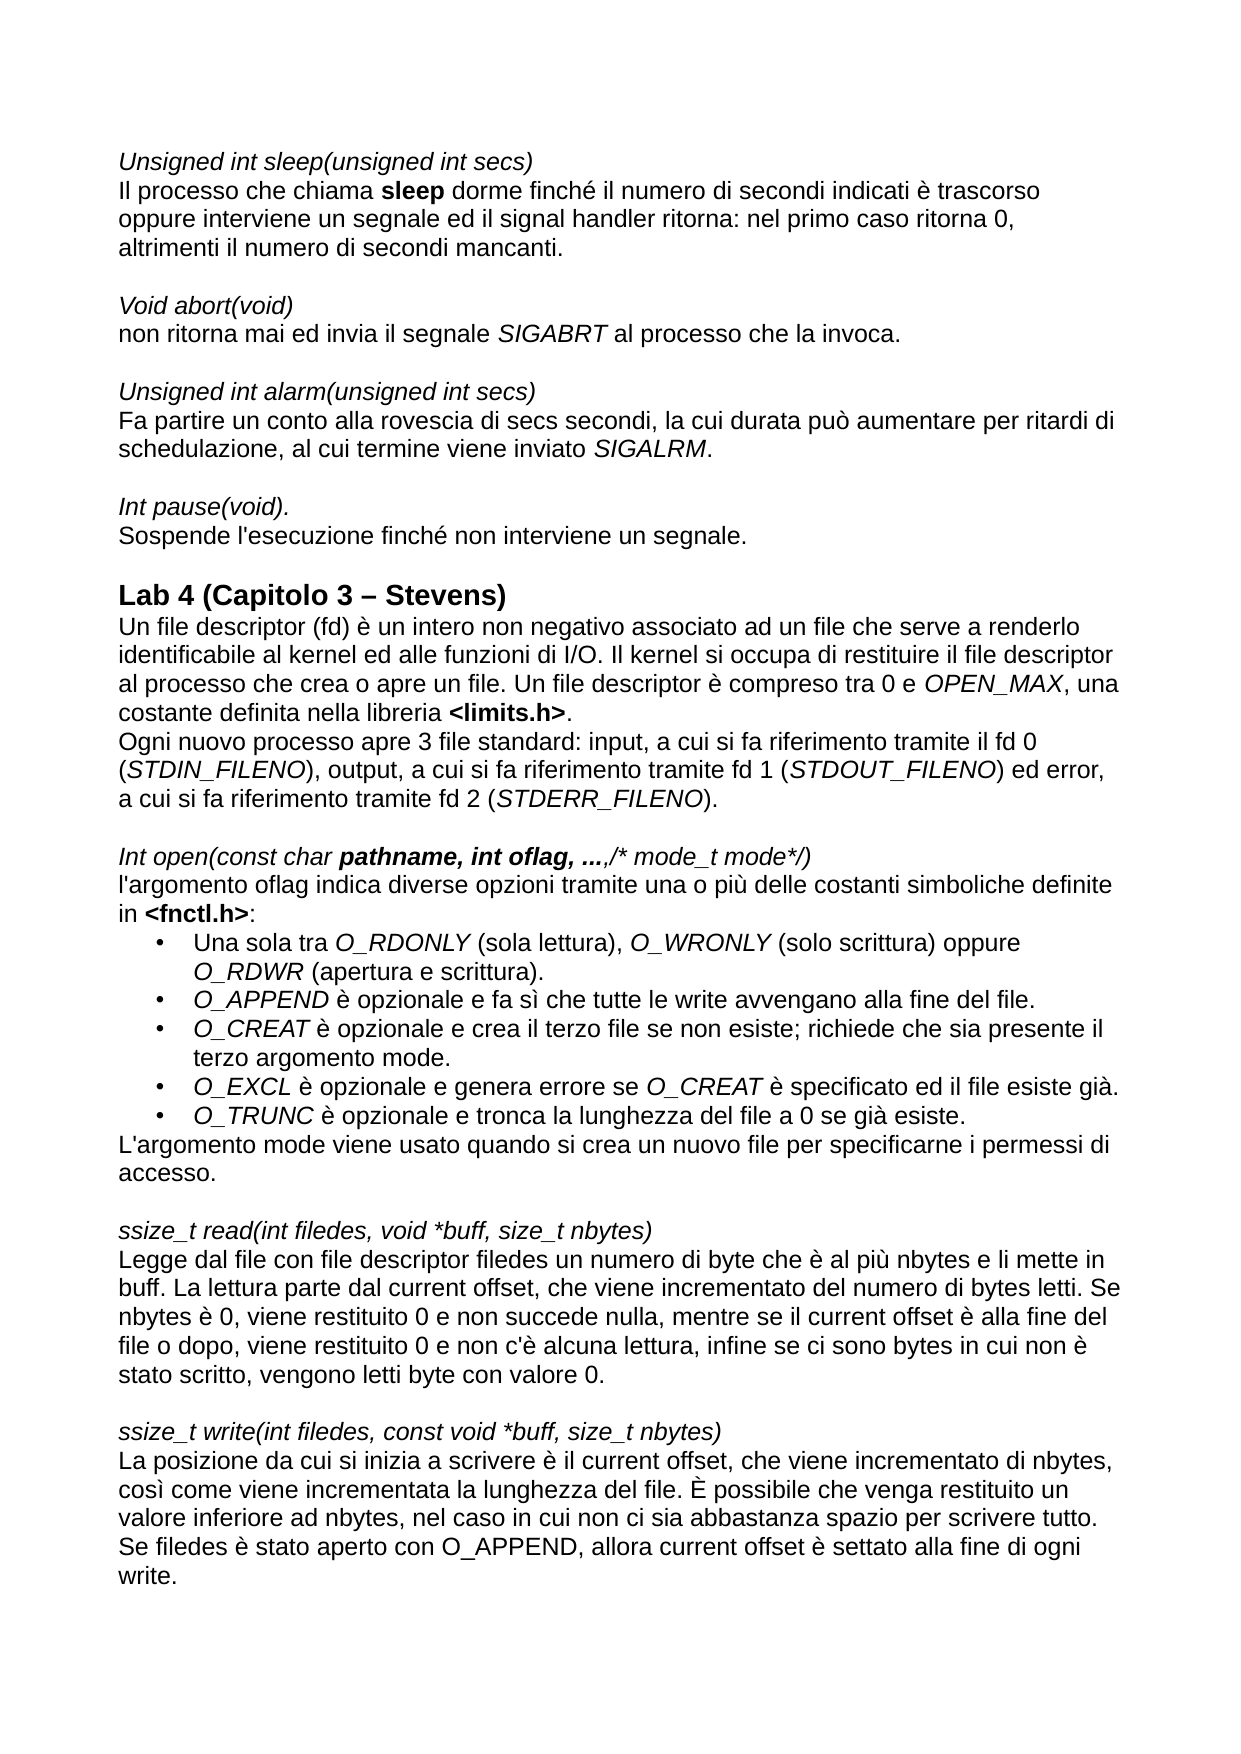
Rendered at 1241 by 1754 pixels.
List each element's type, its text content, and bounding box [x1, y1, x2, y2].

text Void abort(void) [118, 291, 1122, 319]
text ssize_t read(int filedes, void *buff, size_t nbytes) [118, 1216, 1122, 1245]
text Il processo che chiama sleep dorme finché il numero di secondi indicati è trascorso oppure interviene un segnale ed il signal handler ritorna: nel primo caso ritorna 0, altrimenti il numero di secondi mancanti. [118, 176, 1122, 262]
text Sospende l'esecuzione finché non interviene un segnale. [118, 521, 1122, 549]
text Legge dal file con file descriptor filedes un numero di byte che è al più nbytes e li mette in buff. La lettura parte dal current offset, che viene incrementato del numero di bytes letti. Se nbytes è 0, viene restituito 0 e non succede nulla, mentre se il current offset è alla fine del file o dopo, viene restituito 0 e non c'è alcuna lettura, infine se ci sono bytes in cui non è stato scritto, vengono letti byte con valore 0. [118, 1245, 1122, 1388]
text Lab 4 (Capitolo 3 – Stevens) [118, 578, 1122, 612]
list O_TRUNC è opzionale e tronca la lunghezza del file a 0 se già esiste. [156, 1101, 1122, 1130]
text La posizione da cui si inizia a scrivere è il current offset, che viene incrementato di nbytes, così come viene incrementata la lunghezza del file. È possibile che venga restituito un valore inferiore ad nbytes, nel caso in cui non ci sia abbastanza spazio per scrivere tutto. Se filedes è stato aperto con O_APPEND, allora current offset è settato alla fine di ogni write. [118, 1446, 1122, 1590]
text Int open(const char pathname, int oflag, ...,/* mode_t mode*/) [118, 842, 1122, 870]
text Unsigned int sleep(unsigned int secs) [118, 147, 1122, 176]
list O_CREAT è opzionale e crea il terzo file se non esiste; richiede che sia presente il terzo argomento mode. [156, 1014, 1122, 1072]
list O_EXCL è opzionale e genera errore se O_CREAT è specificato ed il file esiste già. [156, 1072, 1122, 1101]
text non ritorna mai ed invia il segnale SIGABRT al processo che la invoca. [118, 319, 1122, 348]
text Un file descriptor (fd) è un intero non negativo associato ad un file che serve a renderlo identificabile al kernel ed alle funzioni di I/O. Il kernel si occupa di restituire il file descriptor al processo che crea o apre un file. Un file descriptor è compreso tra 0 e OPEN_MAX, una costante definita nella libreria <limits.h>. [118, 612, 1122, 727]
text l'argomento oflag indica diverse opzioni tramite una o più delle costanti simboliche definite in <fnctl.h>: [118, 870, 1122, 928]
text ssize_t write(int filedes, const void *buff, size_t nbytes) [118, 1417, 1122, 1446]
list Una sola tra O_RDONLY (sola lettura), O_WRONLY (solo scrittura) oppure O_RDWR (apertura e scrittura). [156, 928, 1122, 986]
text L'argomento mode viene usato quando si crea un nuovo file per specificarne i permessi di accesso. [118, 1130, 1122, 1187]
text Ogni nuovo processo apre 3 file standard: input, a cui si fa riferimento tramite il fd 0 (STDIN_FILENO), output, a cui si fa riferimento tramite fd 1 (STDOUT_FILENO) ed error, a cui si fa riferimento tramite fd 2 (STDERR_FILENO). [118, 727, 1122, 813]
text Unsigned int alarm(unsigned int secs) [118, 377, 1122, 406]
text Int pause(void). [118, 492, 1122, 521]
list O_APPEND è opzionale e fa sì che tutte le write avvengano alla fine del file. [156, 986, 1122, 1014]
text Fa partire un conto alla rovescia di secs secondi, la cui durata può aumentare per ritardi di schedulazione, al cui termine viene inviato SIGALRM. [118, 406, 1122, 463]
